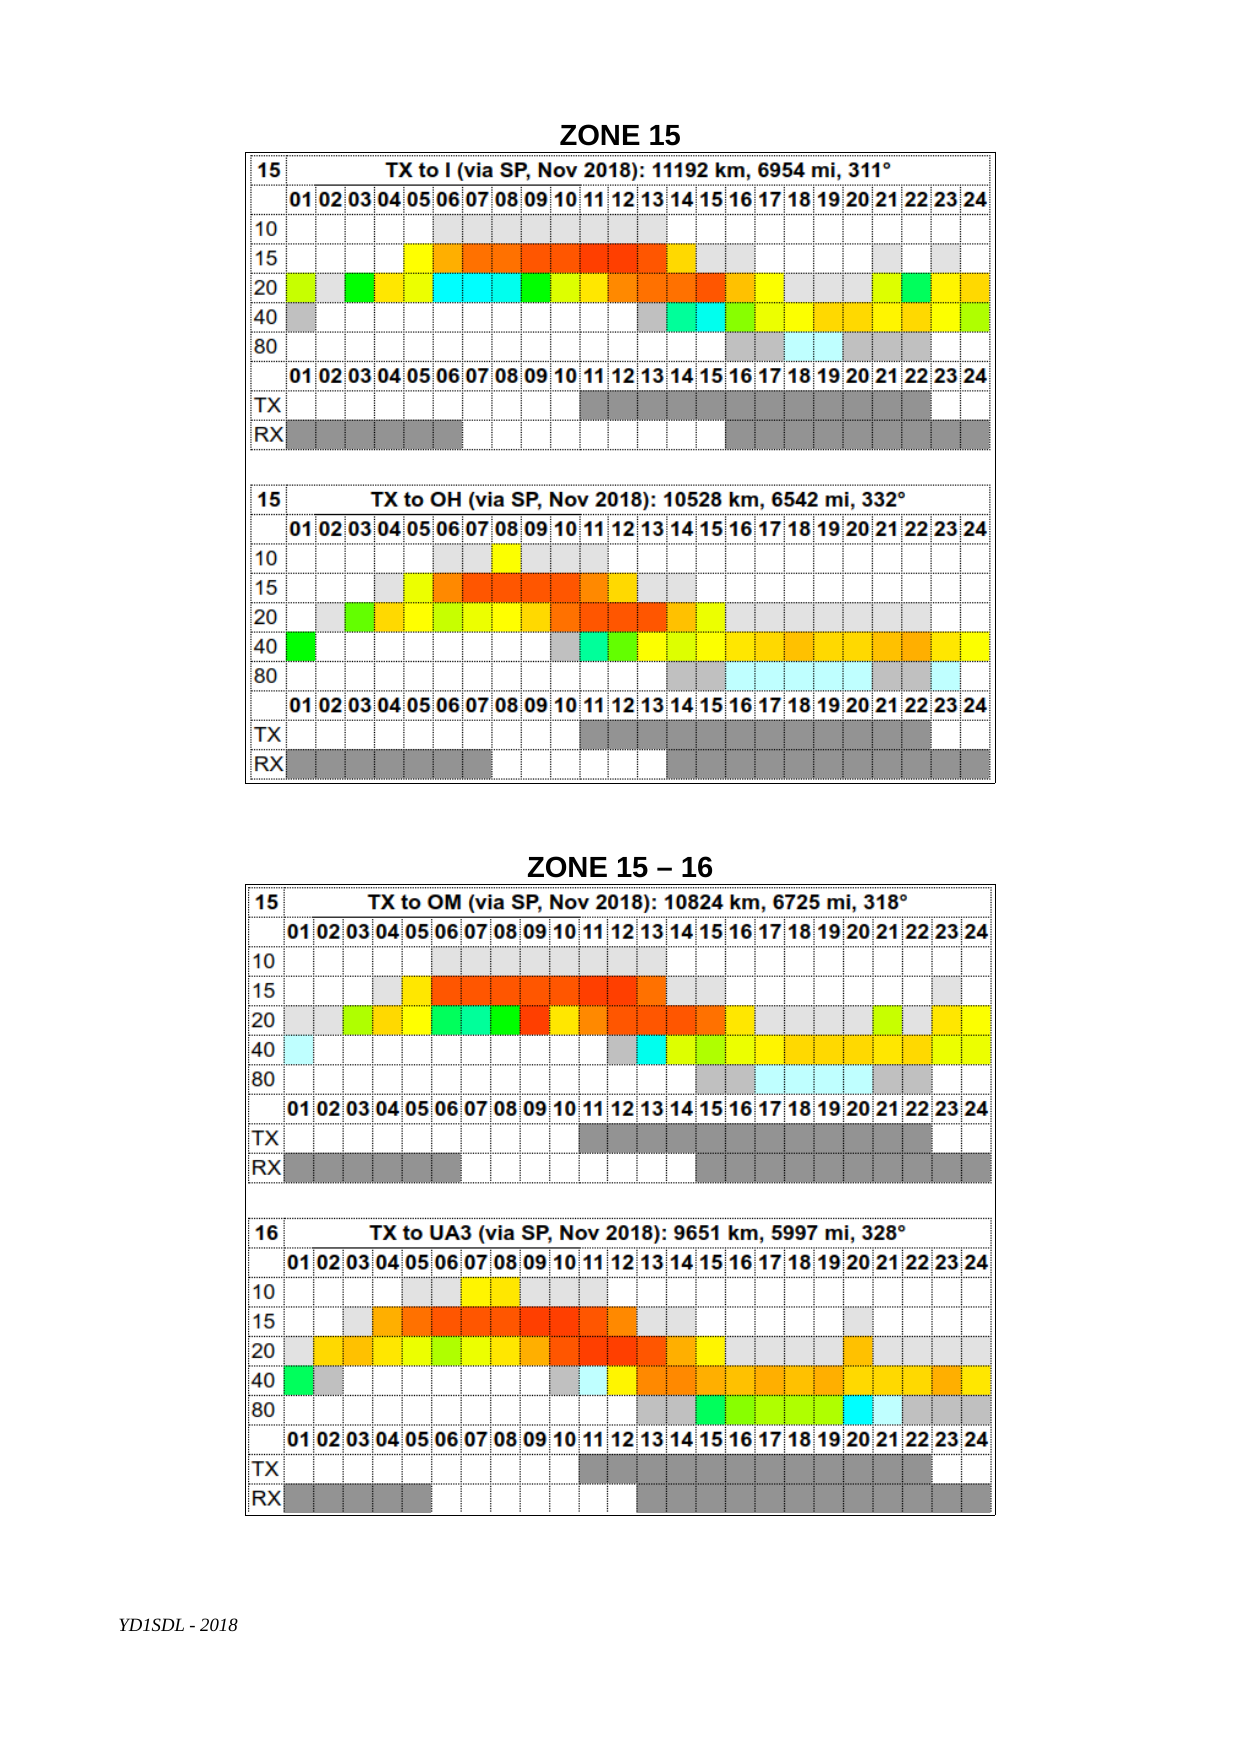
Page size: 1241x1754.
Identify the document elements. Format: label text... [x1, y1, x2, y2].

picture [248, 154, 993, 781]
text ZONE 15 [118, 118, 1122, 152]
picture [248, 886, 993, 1513]
text ZONE 15 – 16 [118, 850, 1122, 884]
